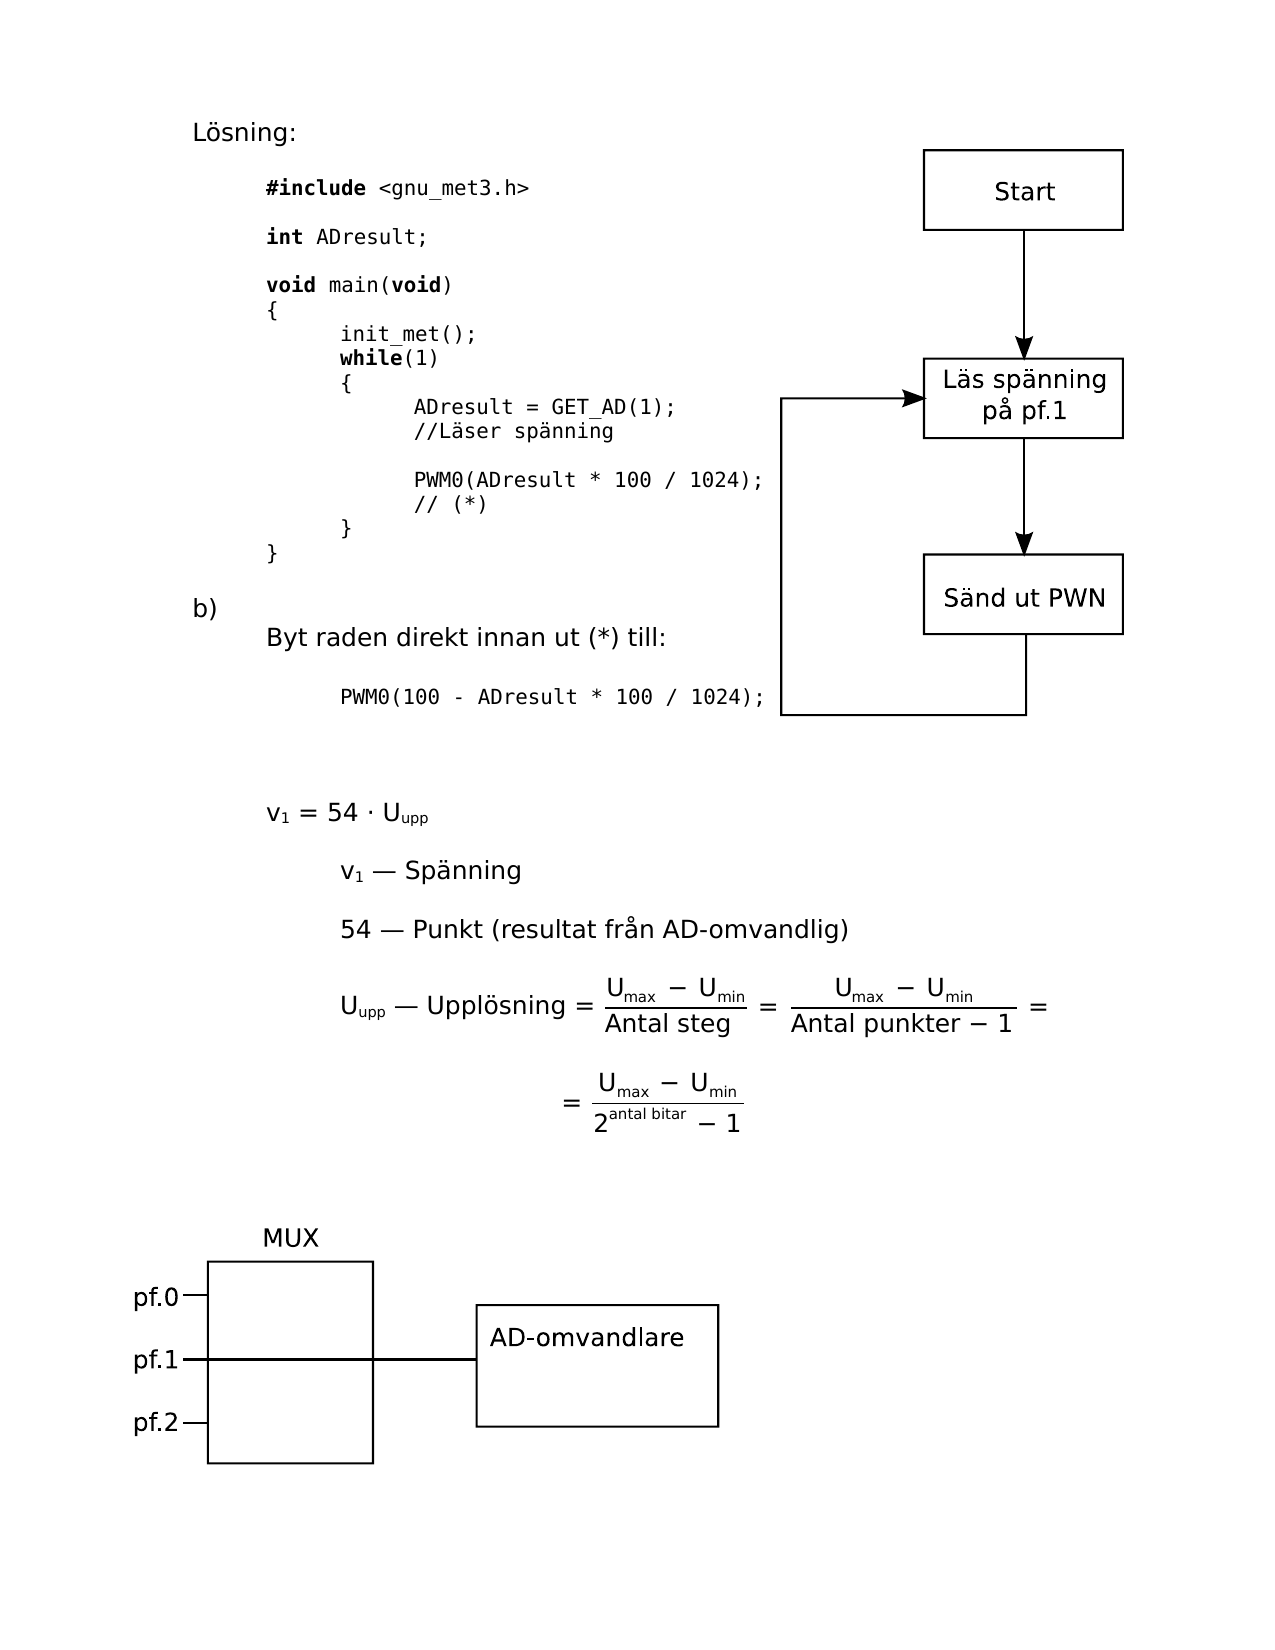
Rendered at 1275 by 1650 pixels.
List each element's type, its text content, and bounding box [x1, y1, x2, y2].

text [783, 594, 922, 623]
text } [118, 516, 780, 541]
text [926, 623, 1121, 633]
text [783, 516, 1023, 541]
text } [118, 541, 780, 565]
text [926, 395, 1121, 419]
text [1025, 273, 1157, 298]
text [1025, 468, 1157, 492]
text [1124, 594, 1157, 623]
text //Läser spänning [118, 419, 780, 443]
text ADresult = GET_AD(1); [118, 395, 904, 419]
text [1025, 419, 1157, 443]
text { [118, 298, 1023, 322]
text while(1) [118, 346, 1022, 371]
text [926, 594, 1121, 623]
text [1124, 395, 1157, 419]
text [926, 371, 1121, 395]
text [1026, 346, 1157, 371]
text [1025, 322, 1157, 346]
text [1028, 681, 1157, 711]
text v1 — Spänning [118, 856, 1157, 886]
text [783, 541, 1022, 565]
text // (*) [118, 492, 780, 516]
text PWM0(ADresult * 100 / 1024); [118, 468, 780, 492]
text [1028, 623, 1157, 652]
text = [118, 1068, 1157, 1137]
text [783, 419, 1023, 443]
text [1124, 176, 1157, 201]
text [783, 400, 922, 419]
text [1025, 298, 1157, 322]
text 54 — Punkt (resultat från AD-omvandlig) [118, 915, 1157, 944]
text [1025, 492, 1157, 516]
text v1 = 54 ⋅ Uupp [118, 798, 1157, 827]
text [926, 556, 1121, 565]
text [783, 681, 1025, 711]
text void main(void) [118, 273, 1023, 298]
text Lösning: [118, 118, 1157, 147]
text [1025, 516, 1157, 541]
text Uupp — Upplösning = [118, 973, 1157, 1039]
text [926, 176, 1121, 201]
text [1026, 541, 1157, 565]
text PWM0(100 - ADresult * 100 / 1024); [118, 681, 780, 711]
text [783, 623, 1025, 652]
text Byt raden direkt innan ut (*) till: [118, 623, 780, 652]
text [926, 419, 1121, 437]
text [926, 360, 1121, 371]
text #include <gnu_met3.h> [118, 176, 922, 201]
text b) [118, 594, 780, 623]
text int ADresult; [118, 225, 1023, 249]
text [1124, 371, 1157, 395]
text [783, 468, 1023, 492]
text [783, 492, 1023, 516]
text [1025, 225, 1157, 249]
text { [118, 371, 922, 395]
text init_met(); [118, 322, 1023, 346]
